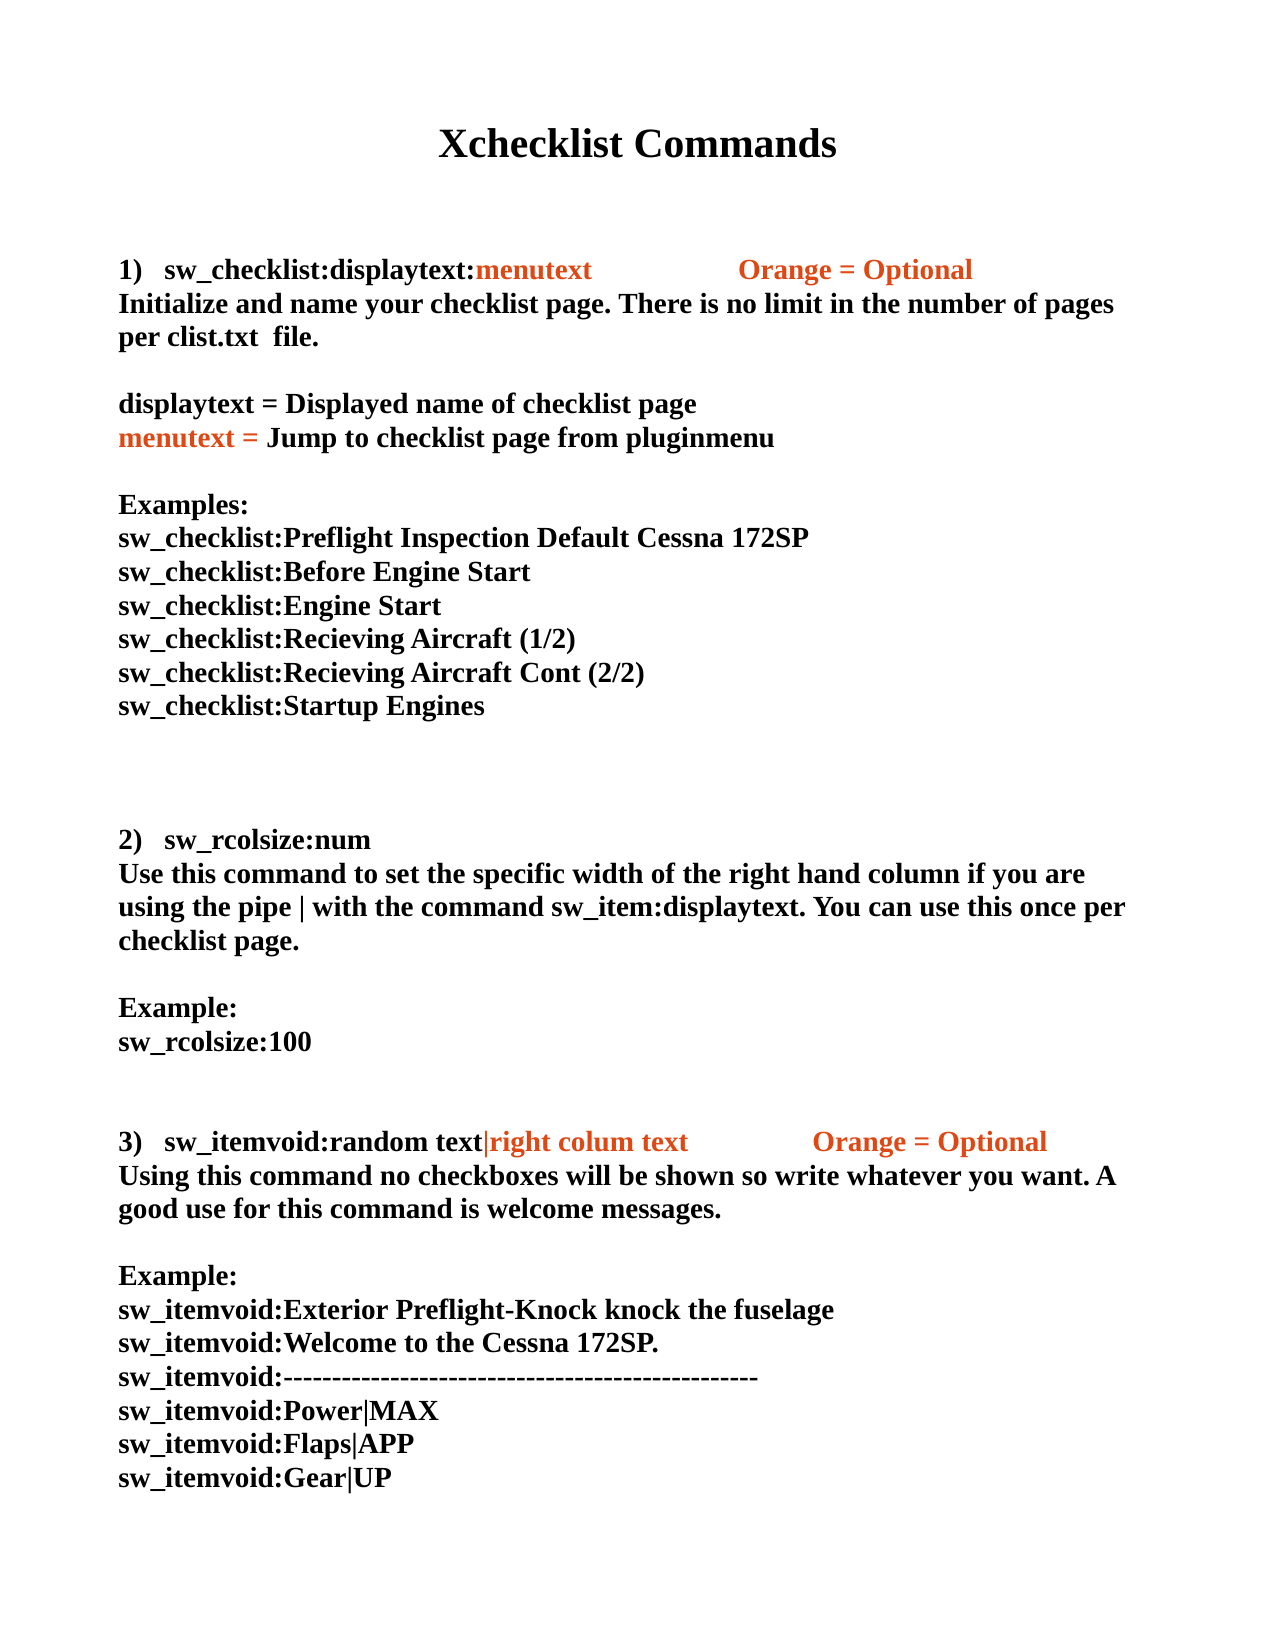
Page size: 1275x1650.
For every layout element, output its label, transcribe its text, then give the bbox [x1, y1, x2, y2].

text sw_itemvoid:------------------------------------------------- [118, 1359, 1157, 1393]
text Example: [118, 1258, 1157, 1292]
text 2) sw_rcolsize:num [118, 822, 1157, 856]
text 1) sw_checklist:displaytext:menutext Orange = Optional [118, 252, 1157, 286]
text sw_checklist:Startup Engines [118, 688, 1157, 722]
text sw_itemvoid:Welcome to the Cessna 172SP. [118, 1326, 1157, 1359]
text 3) sw_itemvoid:random text|right colum text Orange = Optional [118, 1124, 1157, 1158]
text sw_checklist:Recieving Aircraft (1/2) [118, 621, 1157, 655]
text Initialize and name your checklist page. There is no limit in the number of pages per clist.txt file. [118, 286, 1157, 353]
text Using this command no checkboxes will be shown so write whatever you want. A good use for this command is welcome messages. [118, 1158, 1157, 1225]
text sw_checklist:Engine Start [118, 588, 1157, 621]
text sw_itemvoid:Gear|UP [118, 1460, 1157, 1493]
text sw_rcolsize:100 [118, 1024, 1157, 1057]
text sw_checklist:Before Engine Start [118, 554, 1157, 588]
text sw_itemvoid:Exterior Preflight-Knock knock the fuselage [118, 1292, 1157, 1326]
text sw_checklist:Recieving Aircraft Cont (2/2) [118, 655, 1157, 688]
text sw_checklist:Preflight Inspection Default Cessna 172SP [118, 521, 1157, 554]
text sw_itemvoid:Flaps|APP [118, 1426, 1157, 1460]
text menutext = Jump to checklist page from pluginmenu [118, 420, 1157, 453]
text Xchecklist Commands [118, 118, 1157, 166]
text displaytext = Displayed name of checklist page [118, 386, 1157, 420]
text Use this command to set the specific width of the right hand column if you are using the pipe | with the command sw_item:displaytext. You can use this once per checklist page. [118, 856, 1157, 957]
text sw_itemvoid:Power|MAX [118, 1393, 1157, 1426]
text Examples: [118, 487, 1157, 521]
text Example: [118, 990, 1157, 1024]
